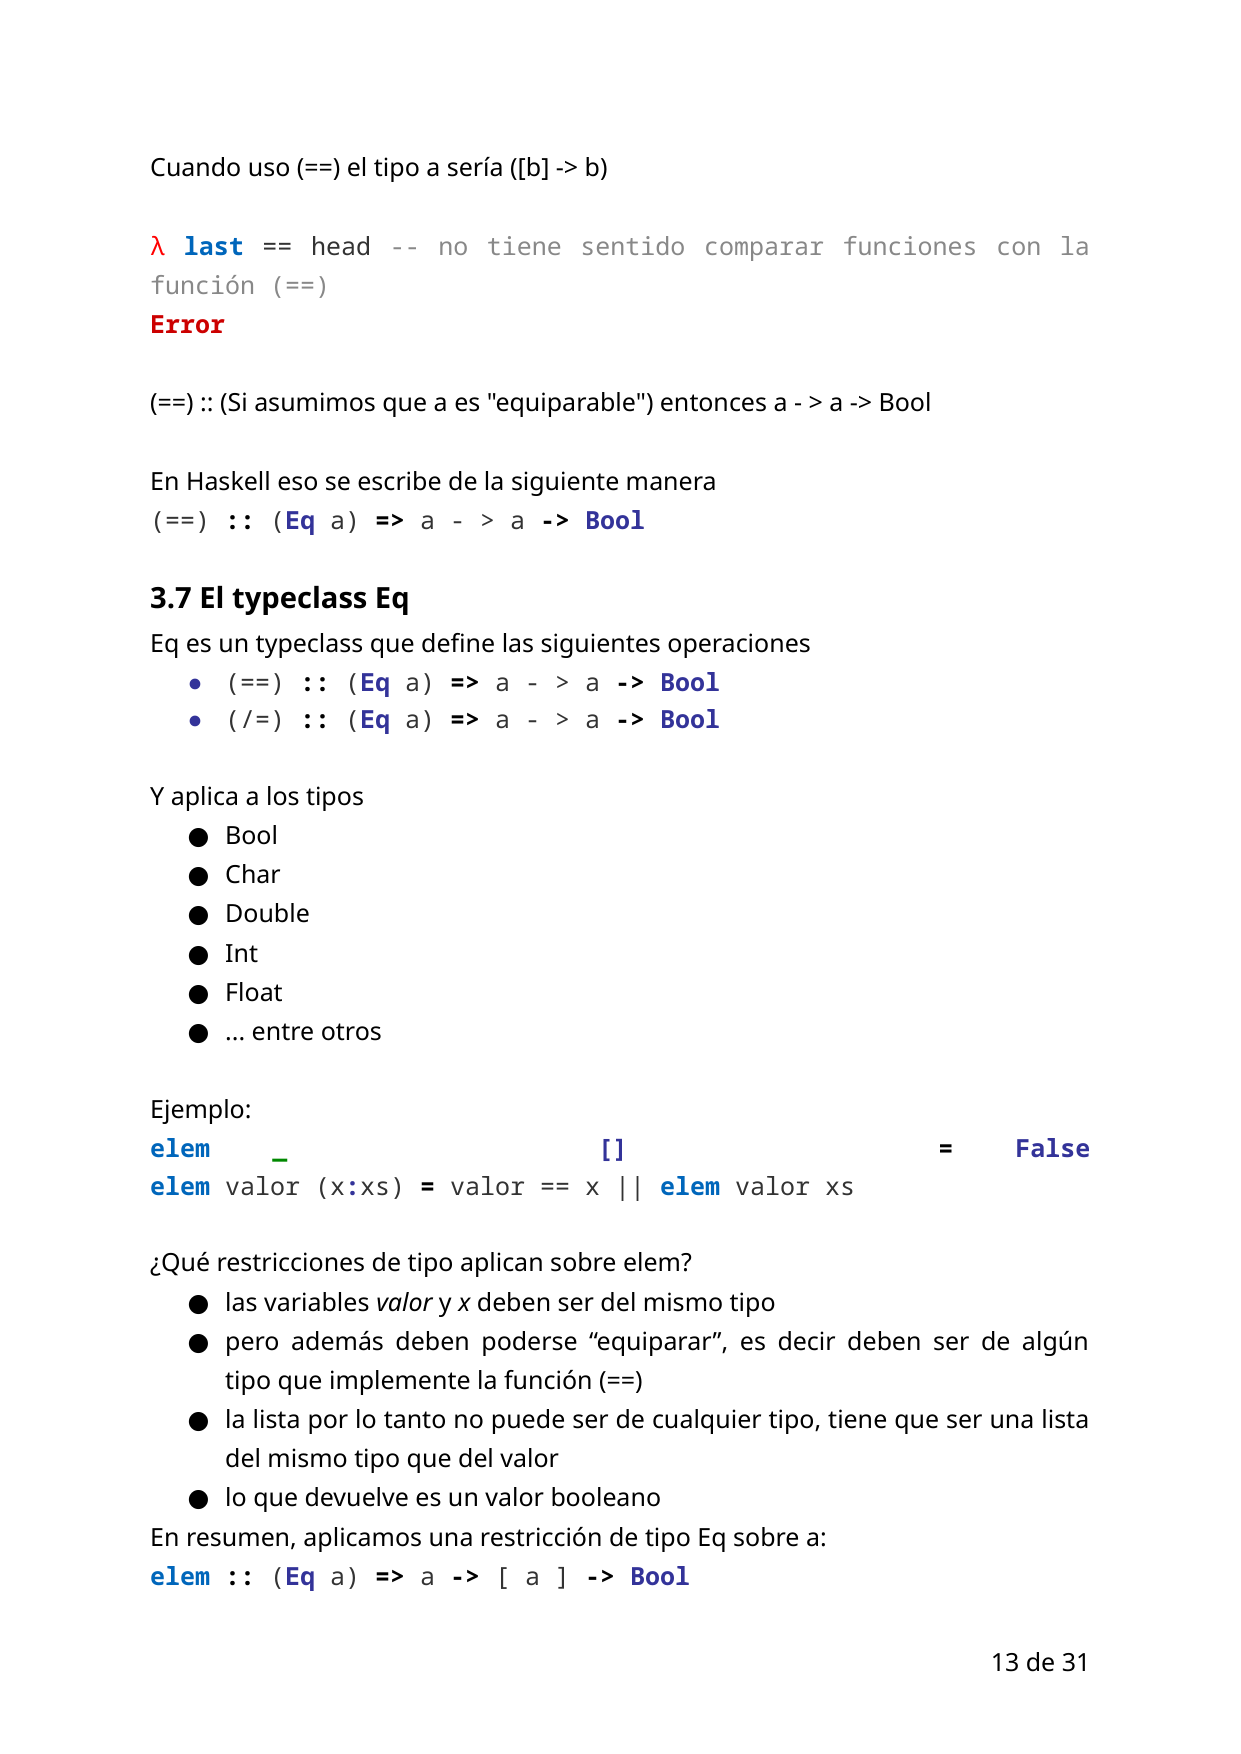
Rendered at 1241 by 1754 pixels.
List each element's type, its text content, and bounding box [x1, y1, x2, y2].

list pero además deben poderse “equiparar”, es decir deben ser de algún tipo que implemente la función (==) [187, 1323, 1090, 1397]
text Eq es un typeclass que define las siguientes operaciones [150, 625, 1090, 659]
list Char [187, 857, 1090, 891]
text (==) :: (Eq a) => a - > a -> Bool [150, 502, 1090, 537]
list (/=) :: (Eq a) => a - > a -> Bool [187, 702, 1090, 736]
text Y aplica a los tipos [150, 778, 1090, 813]
text Error [150, 307, 1090, 341]
list Double [187, 896, 1090, 930]
text elem :: (Eq a) => a -> [ a ] -> Bool [150, 1558, 1090, 1592]
list ... entre otros [187, 1013, 1090, 1048]
text En Haskell eso se escribe de la siguiente manera [150, 463, 1090, 497]
list las variables valor y x deben ser del mismo tipo [187, 1284, 1090, 1318]
list (==) :: (Eq a) => a - > a -> Bool [187, 664, 1090, 699]
text elem _ [] = False elem valor (x:xs) = valor == x || elem valor xs [150, 1131, 1090, 1202]
list la lista por lo tanto no puede ser de cualquier tipo, tiene que ser una lista del mismo tipo que del valor [187, 1402, 1090, 1475]
text (==) :: (Si asumimos que a es "equiparable") entonces a - > a -> Bool [150, 385, 1090, 419]
list Int [187, 935, 1090, 969]
text En resumen, aplicamos una restricción de tipo Eq sobre a: [150, 1519, 1090, 1553]
list Bool [187, 818, 1090, 852]
subtitle 3.7 El typeclass Eq [150, 577, 1090, 617]
text Ejemplo: [150, 1092, 1090, 1126]
text ¿Qué restricciones de tipo aplican sobre elem? [150, 1245, 1090, 1279]
text λ last == head -- no tiene sentido comparar funciones con la función (==) [150, 228, 1090, 302]
list Float [187, 974, 1090, 1008]
list lo que devuelve es un valor booleano [187, 1480, 1090, 1514]
text Cuando uso (==) el tipo a sería ([b] -> b) [150, 150, 1090, 184]
